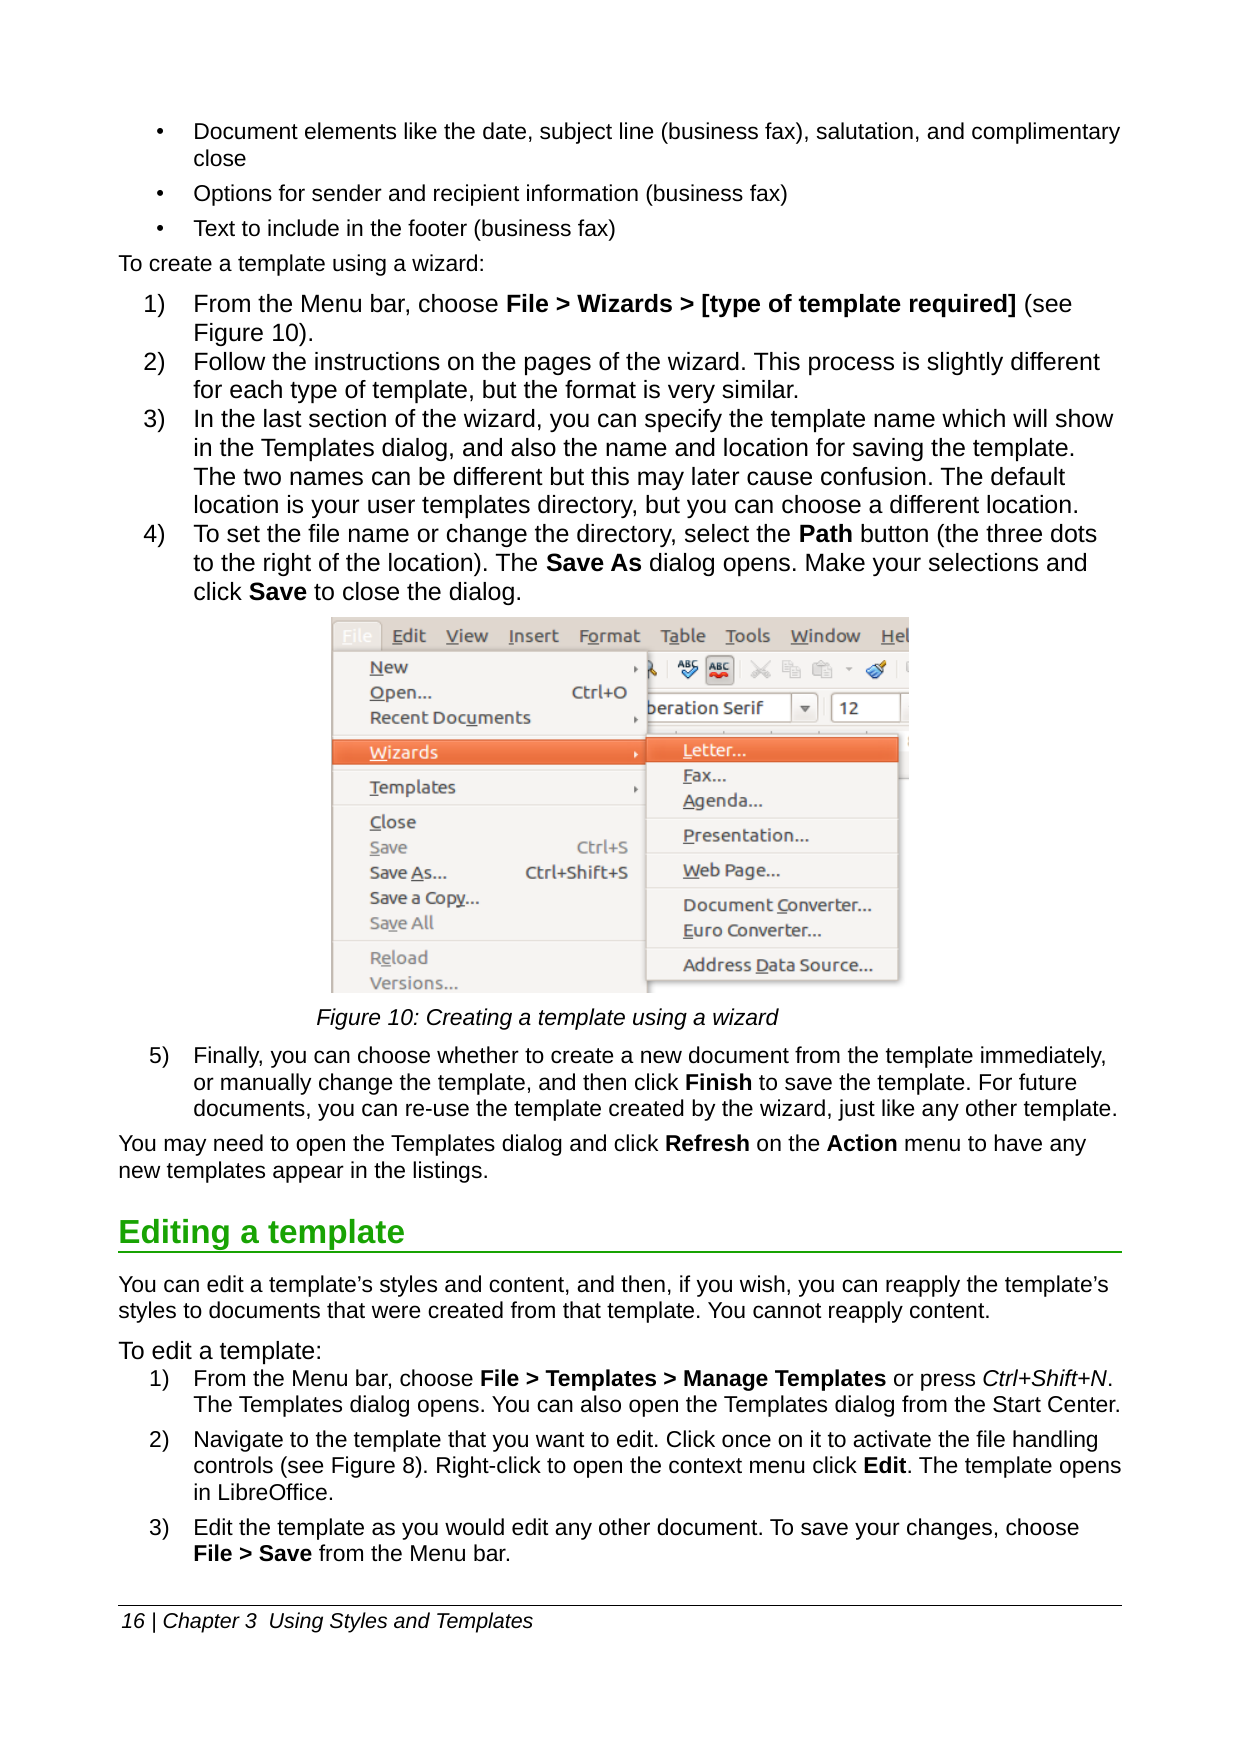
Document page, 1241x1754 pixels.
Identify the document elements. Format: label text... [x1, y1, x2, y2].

list Document elements like the date, subject line (business fax), salutation, and complimentary close [156, 118, 1122, 171]
list From the Menu bar, choose File > Templates > Manage Templates or press Ctrl+Shift+N. The Templates dialog opens. You can also open the Templates dialog from the Start Center. [169, 1364, 1122, 1417]
list To set the file name or change the directory, select the Path button (the three dots to the right of the location). The Save As dialog opens. Make your selections and click Save to close the dialog. [165, 519, 1122, 605]
list Finally, you can choose whether to create a new document from the template immediately, or manually change the template, and then click Finish to save the template. For future documents, you can re-use the template created by the wizard, just like any other template. [169, 1042, 1122, 1121]
subtitle Editing a template [118, 1212, 1122, 1251]
list In the last section of the wizard, you can specify the template name which will show in the Templates dialog, and also the name and location for saving the template. The two names can be different but this may later cause confusion. The default location is your user templates directory, but you can choose a different location. [165, 404, 1122, 519]
list Follow the instructions on the pages of the wizard. This process is slightly different for each type of template, but the format is very similar. [165, 346, 1122, 404]
picture [331, 617, 909, 993]
text To create a template using a wizard: [118, 250, 1122, 276]
text To edit a template: [118, 1336, 1122, 1364]
list Navigate to the template that you want to edit. Click once on it to activate the file handling controls (see Figure 8). Right-click to open the context menu click Edit. The template opens in LibreOffice. [169, 1426, 1122, 1505]
text Figure 10: Creating a template using a wizard [316, 1004, 924, 1030]
list From the Menu bar, choose File > Wizards > [type of template required] (see Figure 10). [165, 289, 1122, 346]
text You can edit a template’s styles and content, and then, if you wish, you can reapply the template’s styles to documents that were created from that template. You cannot reapply content. [118, 1271, 1122, 1323]
text You may need to open the Templates dialog and click Refresh on the Action menu to have any new templates appear in the listings. [118, 1130, 1122, 1183]
list Text to include in the footer (business fax) [156, 215, 1122, 241]
list Edit the template as you would edit any other document. To save your changes, choose File > Save from the Menu bar. [169, 1514, 1122, 1567]
list Options for sender and recipient information (business fax) [156, 180, 1122, 206]
